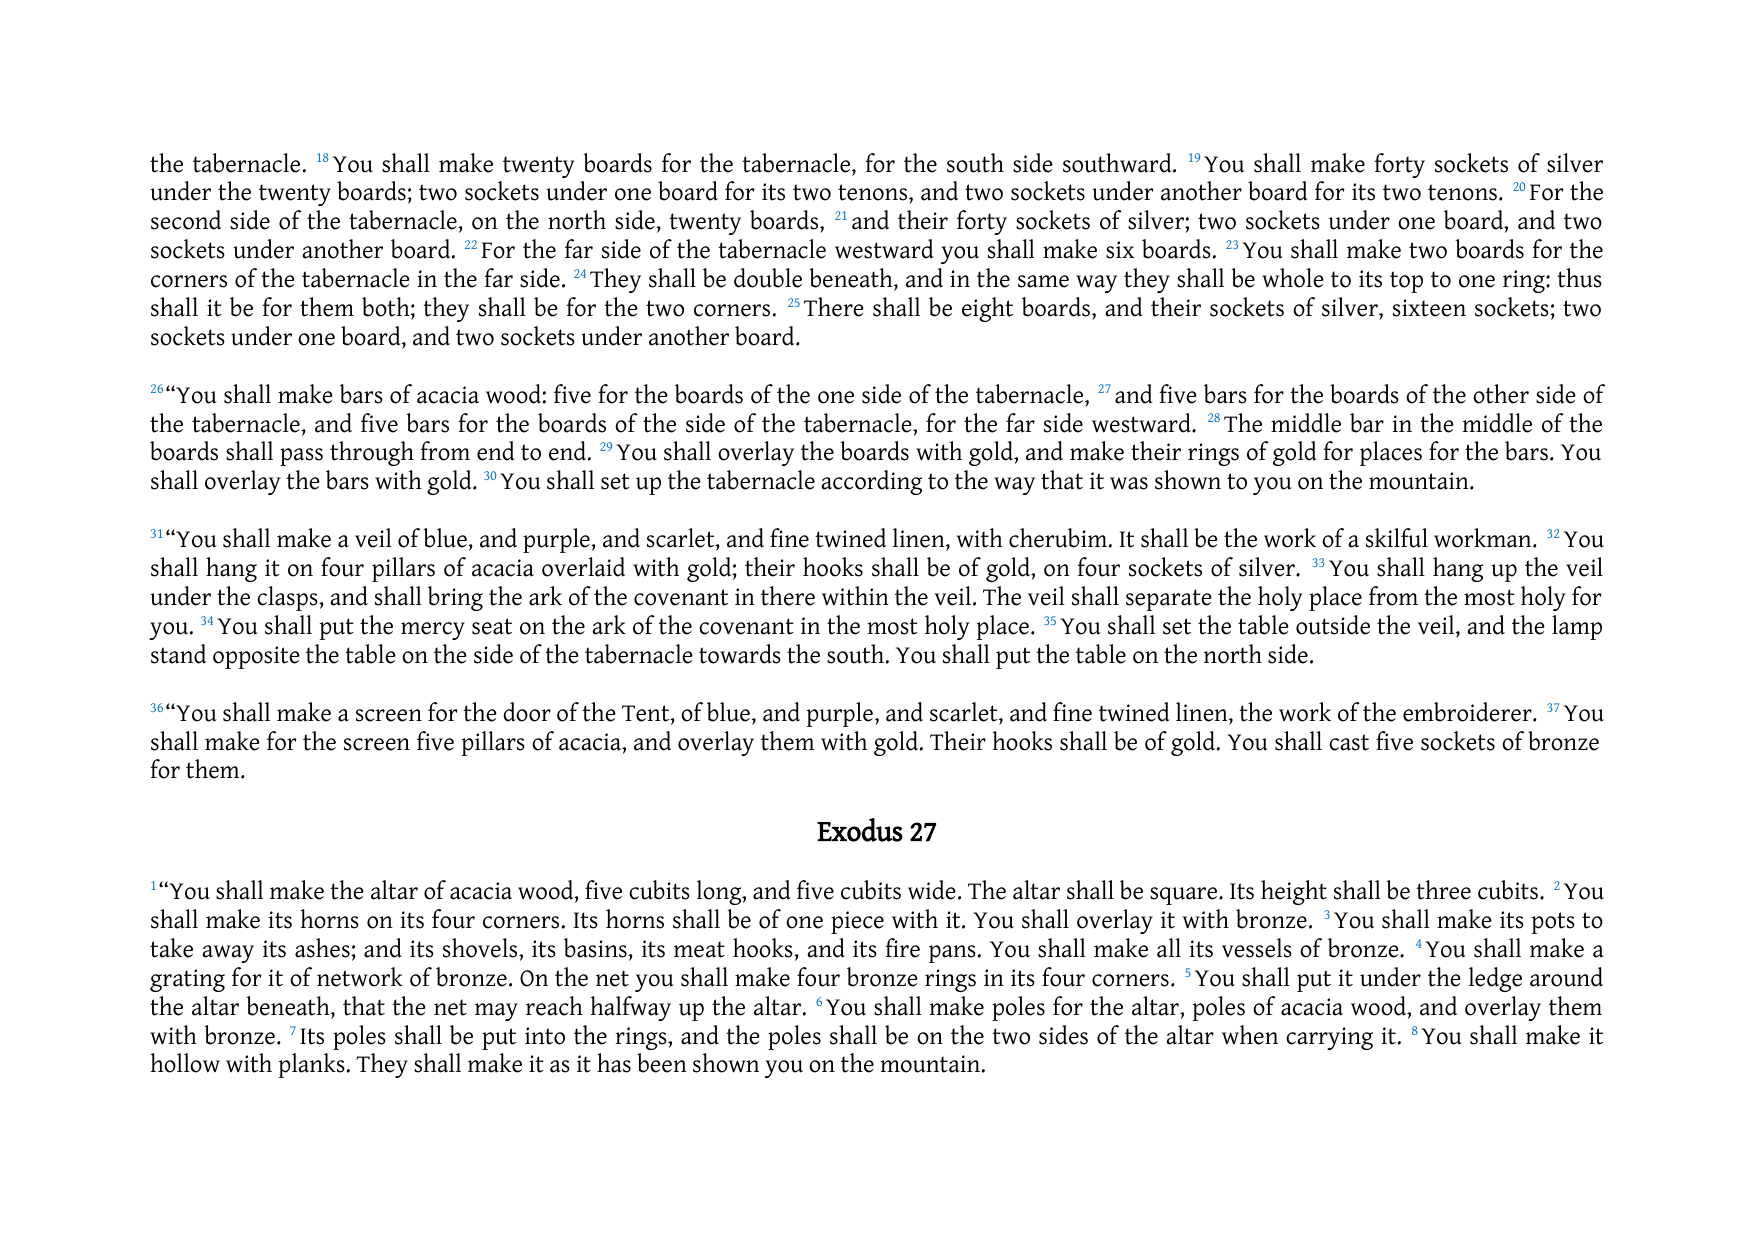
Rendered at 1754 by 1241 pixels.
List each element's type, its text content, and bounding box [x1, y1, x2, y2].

text 36 “You shall make a screen for the door of the Tent, of blue, and purple, and scarlet, and fine twined linen, the work of the embroiderer. 37 You shall make for the screen five pillars of acacia, and overlay them with gold. Their hooks shall be of gold. You shall cast five sockets of bronze for them. [150, 699, 1604, 786]
text Exodus 27 [150, 815, 1604, 849]
text 31 “You shall make a veil of blue, and purple, and scarlet, and fine twined linen, with cherubim. It shall be the work of a skilful workman. 32 You shall hang it on four pillars of acacia overlaid with gold; their hooks shall be of gold, on four sockets of silver. 33 You shall hang up the veil under the clasps, and shall bring the ark of the covenant in there within the veil. The veil shall separate the holy place from the most holy for you. 34 You shall put the mercy seat on the ark of the covenant in the most holy place. 35 You shall set the table outside the veil, and the lamp stand opposite the table on the side of the tabernacle towards the south. You shall put the table on the north side. [150, 526, 1604, 670]
text 26 “You shall make bars of acacia wood: five for the boards of the one side of the tabernacle, 27 and five bars for the boards of the other side of the tabernacle, and five bars for the boards of the side of the tabernacle, for the far side westward. 28 The middle bar in the middle of the boards shall pass through from end to end. 29 You shall overlay the boards with gold, and make their rings of gold for places for the bars. You shall overlay the bars with gold. 30 You shall set up the tabernacle according to the way that it was shown to you on the mountain. [150, 381, 1604, 497]
text the tabernacle. 18 You shall make twenty boards for the tabernacle, for the south side southward. 19 You shall make forty sockets of silver under the twenty boards; two sockets under one board for its two tenons, and two sockets under another board for its two tenons. 20 For the second side of the tabernacle, on the north side, twenty boards, 21 and their forty sockets of silver; two sockets under one board, and two sockets under another board. 22 For the far side of the tabernacle westward you shall make six boards. 23 You shall make two boards for the corners of the tabernacle in the far side. 24 They shall be double beneath, and in the same way they shall be whole to its top to one ring: thus shall it be for them both; they shall be for the two corners. 25 There shall be eight boards, and their sockets of silver, sixteen sockets; two sockets under one board, and two sockets under another board. [150, 150, 1604, 352]
text 1 “You shall make the altar of acacia wood, five cubits long, and five cubits wide. The altar shall be square. Its height shall be three cubits. 2 You shall make its horns on its four corners. Its horns shall be of one piece with it. You shall overlay it with bronze. 3 You shall make its pots to take away its ashes; and its shovels, its basins, its meat hooks, and its fire pans. You shall make all its vessels of bronze. 4 You shall make a grating for it of network of bronze. On the net you shall make four bronze rings in its four corners. 5 You shall put it under the ledge around the altar beneath, that the net may reach halfway up the altar. 6 You shall make poles for the altar, poles of acacia wood, and overlay them with bronze. 7 Its poles shall be put into the rings, and the poles shall be on the two sides of the altar when carrying it. 8 You shall make it hollow with planks. They shall make it as it has been shown you on the mountain. [150, 878, 1604, 1080]
